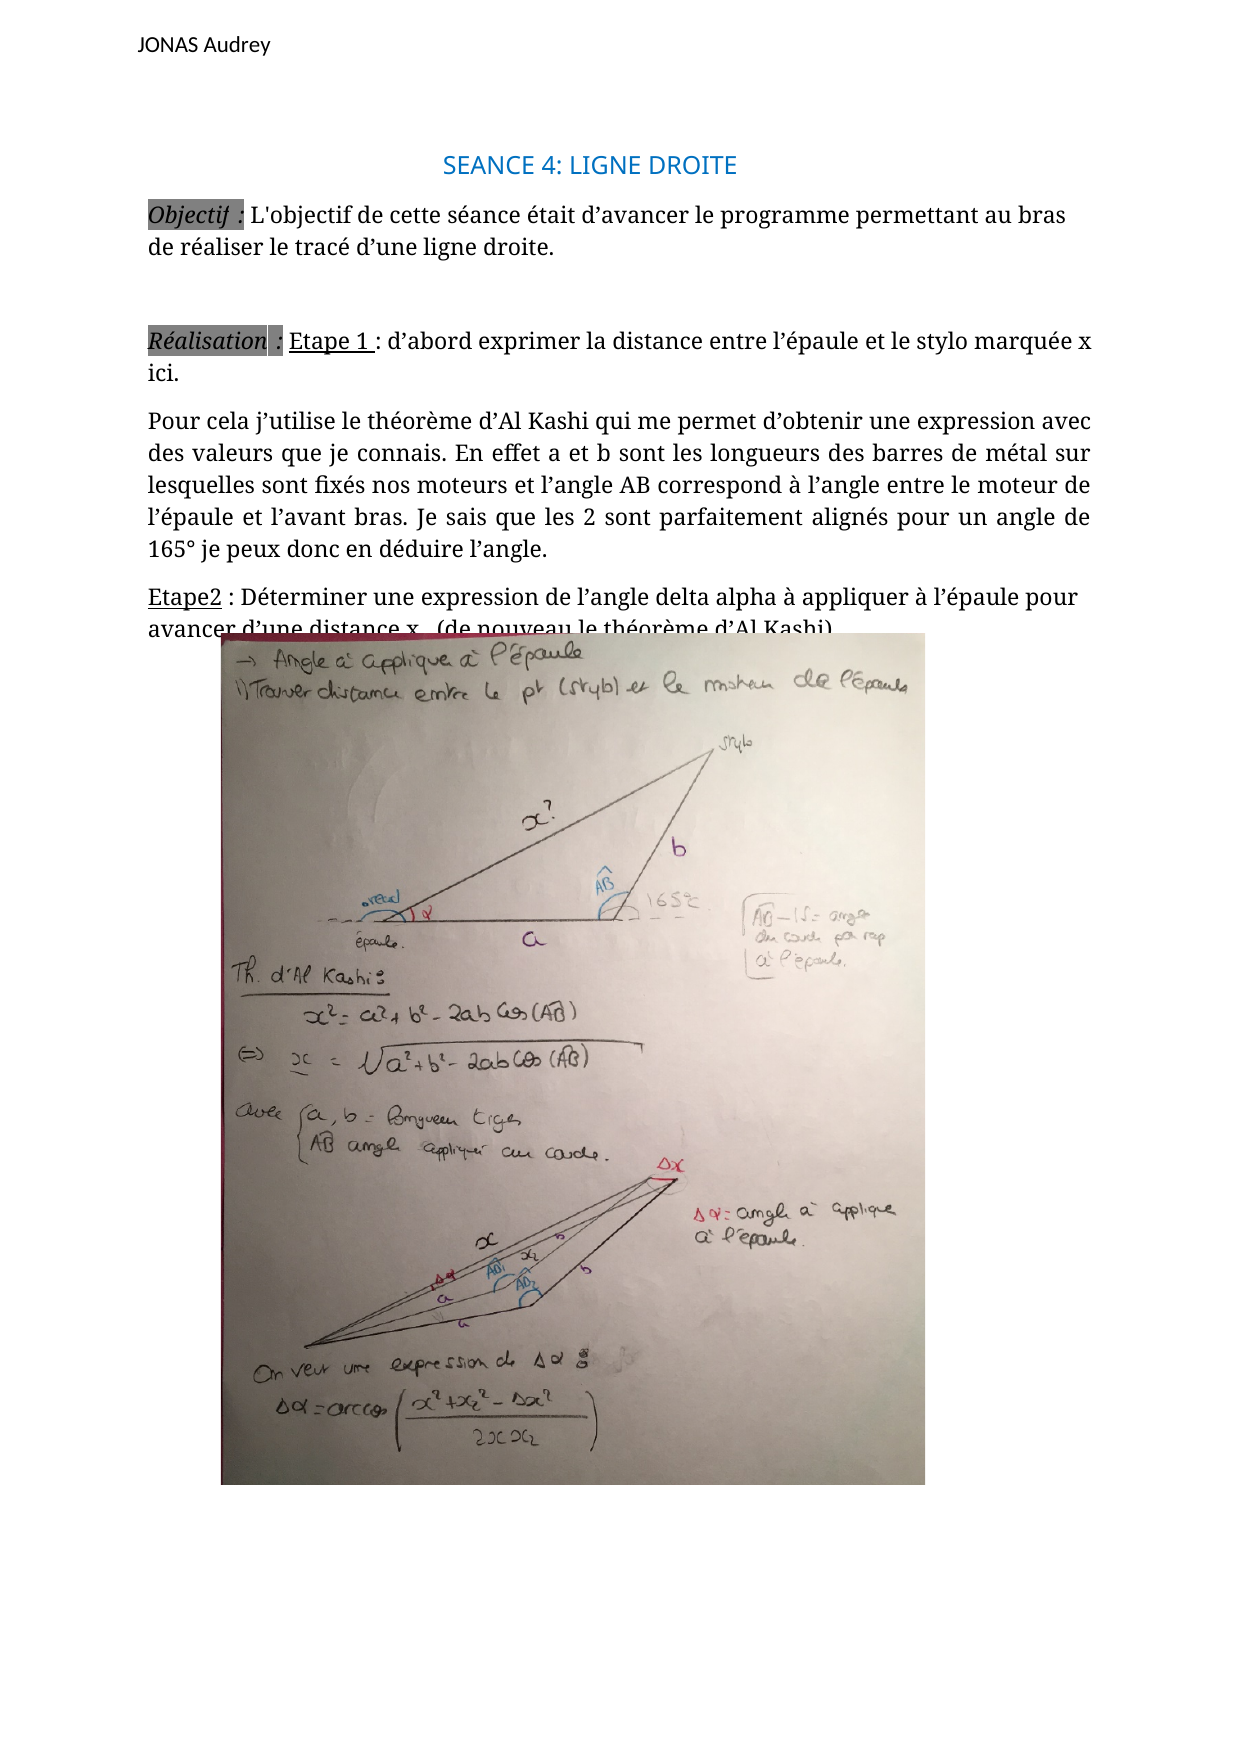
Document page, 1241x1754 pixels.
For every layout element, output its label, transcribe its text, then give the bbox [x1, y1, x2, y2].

text JONAS Audrey [137, 30, 300, 58]
text Pour cela j’utilise le théorème d’Al Kashi qui me permet d’obtenir une expression avec des valeurs que je connais. En effet a et b sont les longueurs des barres de métal sur lesquelles sont fixés nos moteurs et l’angle AB correspond à l’angle entre le moteur de l’épaule et l’avant bras. Je sais que les 2 sont parfaitement alignés pour un angle de 165° je peux donc en déduire l’angle. [148, 405, 1093, 564]
text Objectif : L'objectif de cette séance était d’avancer le programme permettant au bras de réaliser le tracé d’une ligne droite. [148, 199, 1093, 262]
text [122, 22, 315, 77]
text Réalisation : Etape 1 : d’abord exprimer la distance entre l’épaule et le stylo marquée x ici. [148, 324, 1093, 388]
text SEANCE 4: LIGNE DROITE [369, 148, 1093, 182]
text Etape2 : Déterminer une expression de l’angle delta alpha à appliquer à l’épaule pour avancer d’une distance x. (de nouveau le théorème d’Al Kashi). [148, 581, 1093, 644]
